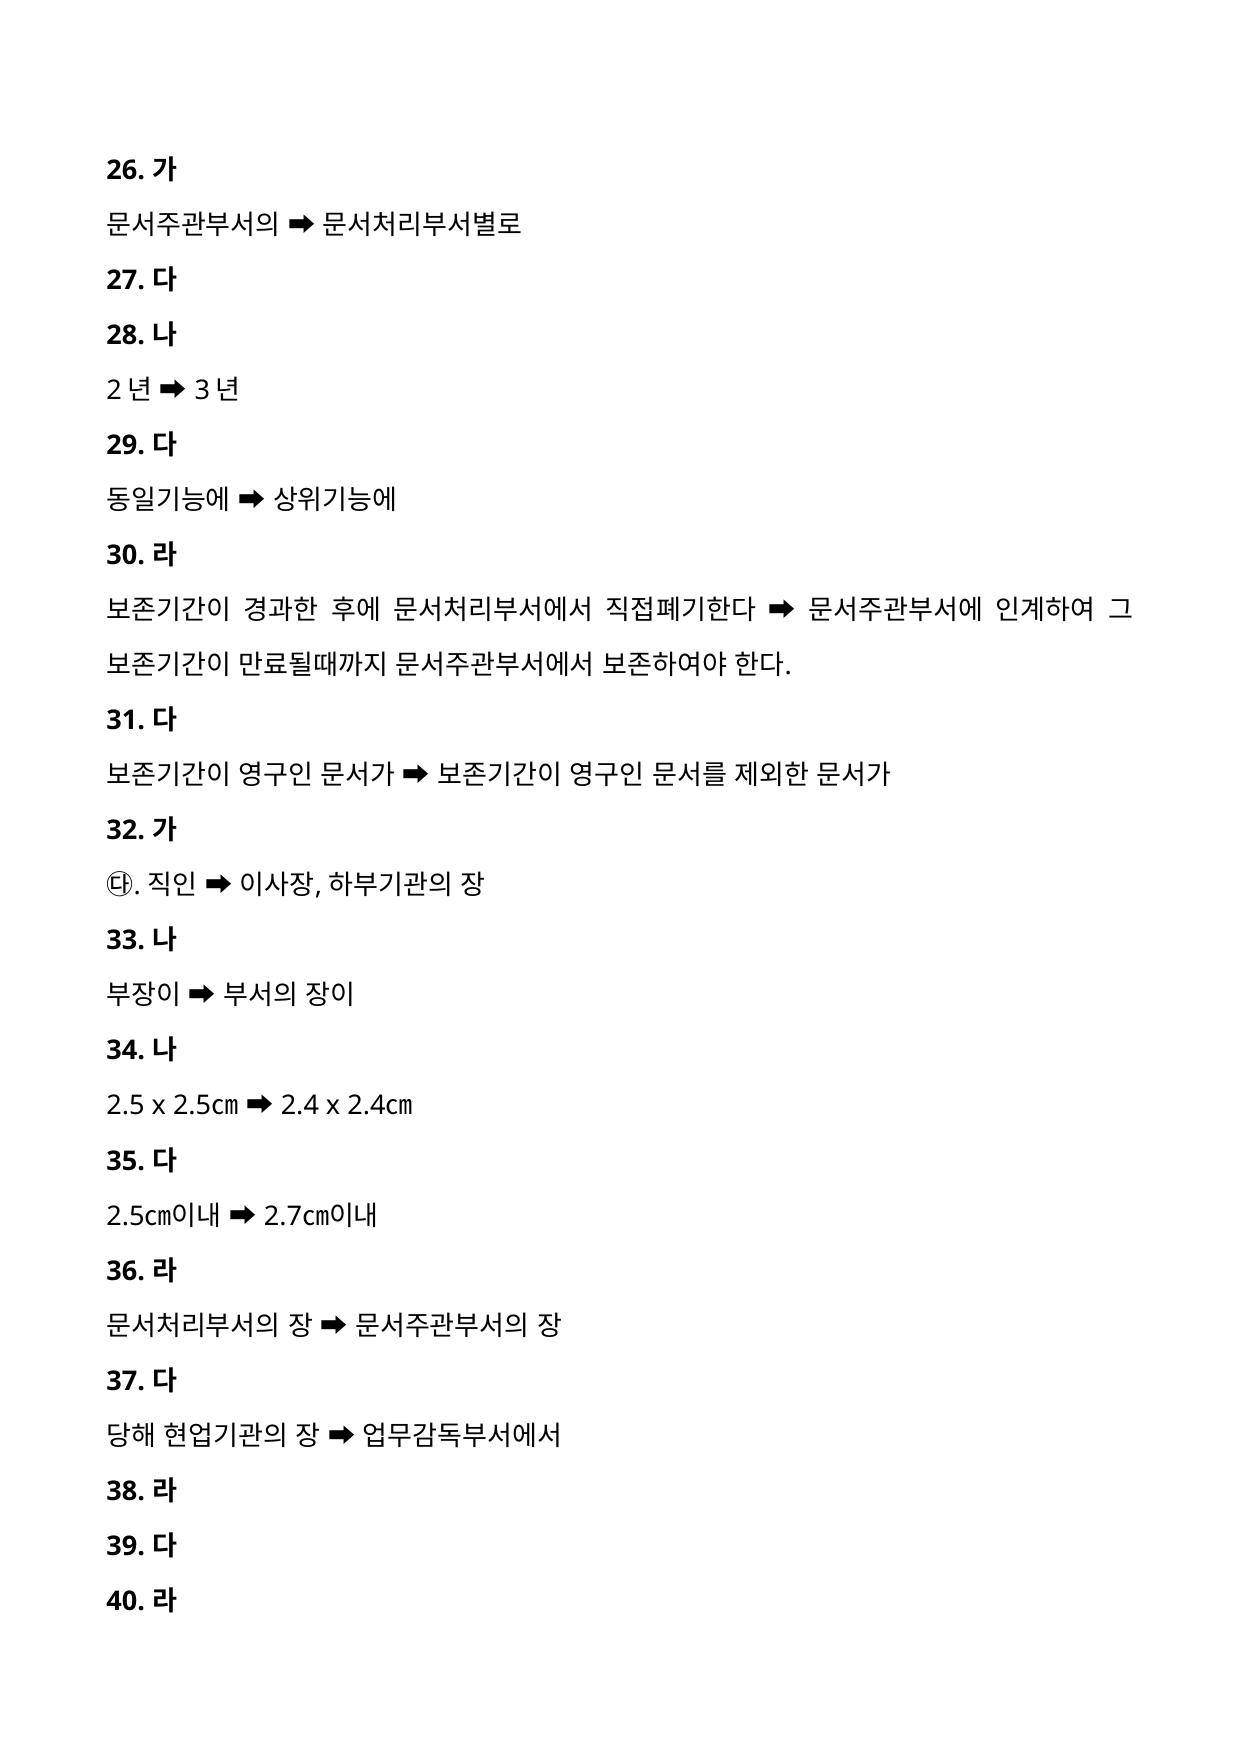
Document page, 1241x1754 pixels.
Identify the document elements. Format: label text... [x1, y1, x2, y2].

text 26. 가 [106, 148, 1134, 187]
text ㉰. 직인 ➡ 이사장, 하부기관의 장 [106, 863, 1134, 902]
text 동일기능에 ➡ 상위기능에 [106, 478, 1134, 517]
text 보존기간이 영구인 문서가 ➡ 보존기간이 영구인 문서를 제외한 문서가 [106, 753, 1134, 792]
text 37. 다 [106, 1359, 1134, 1398]
text 40. 라 [106, 1579, 1134, 1618]
text 36. 라 [106, 1249, 1134, 1288]
text 29. 다 [106, 423, 1134, 462]
text 31. 다 [106, 698, 1134, 737]
text 32. 가 [106, 808, 1134, 847]
text 문서주관부서의 ➡ 문서처리부서별로 [106, 203, 1134, 242]
text 문서처리부서의 장 ➡ 문서주관부서의 장 [106, 1304, 1134, 1343]
text 33. 나 [106, 918, 1134, 958]
text 28. 나 [106, 313, 1134, 352]
text 39. 다 [106, 1524, 1134, 1563]
text 35. 다 [106, 1138, 1134, 1178]
text 보존기간이 경과한 후에 문서처리부서에서 직접폐기한다 ➡ 문서주관부서에 인계하여 그 보존기간이 만료될때까지 문서주관부서에서 보존하여야 한다. [106, 588, 1134, 682]
text 부장이 ➡ 부서의 장이 [106, 973, 1134, 1013]
text 30. 라 [106, 533, 1134, 572]
text 27. 다 [106, 258, 1134, 297]
text 2.5㎝이내 ➡ 2.7㎝이내 [106, 1193, 1134, 1233]
text 당해 현업기관의 장 ➡ 업무감독부서에서 [106, 1414, 1134, 1453]
text 2.5 x 2.5㎝ ➡ 2.4 x 2.4㎝ [106, 1083, 1134, 1123]
text 2년 ➡ 3년 [106, 368, 1134, 407]
text 34. 나 [106, 1028, 1134, 1068]
text 38. 라 [106, 1469, 1134, 1508]
